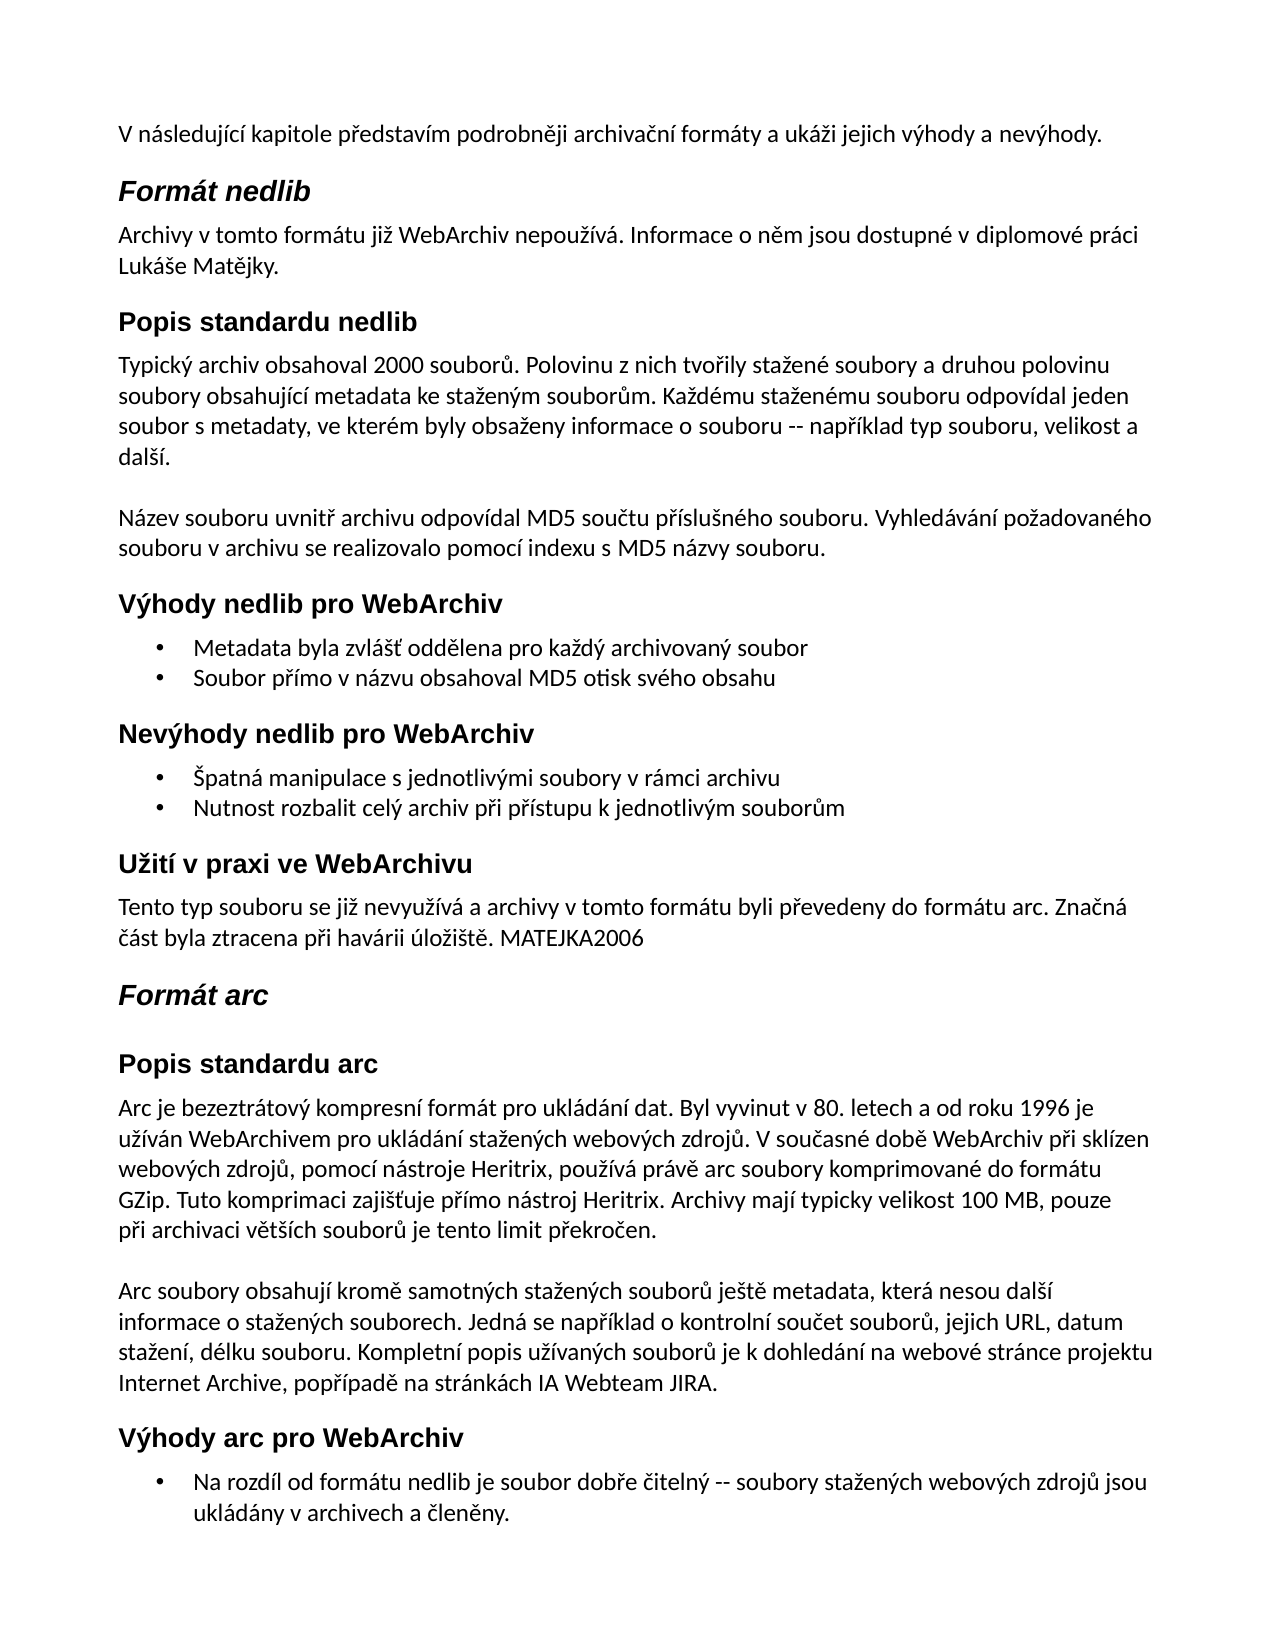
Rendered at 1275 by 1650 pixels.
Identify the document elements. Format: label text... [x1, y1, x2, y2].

subtitle Výhody nedlib pro WebArchiv [118, 588, 1157, 619]
subtitle Výhody arc pro WebArchiv [118, 1422, 1157, 1454]
text Arc je bezeztrátový kompresní formát pro ukládání dat. Byl vyvinut v 80. letech a od roku 1996 je užíván WebArchivem pro ukládání stažených webových zdrojů. V současné době WebArchiv při sklízen webových zdrojů, pomocí nástroje Heritrix, používá právě arc soubory komprimované do formátu GZip. Tuto komprimaci zajišťuje přímo nástroj Heritrix. Archivy mají typicky velikost 100 MB, pouze při archivaci větších souborů je tento limit překročen. [118, 1092, 1157, 1245]
subtitle Formát arc [118, 977, 1157, 1011]
text V následující kapitole představím podrobněji archivační formáty a ukáži jejich výhody a nevýhody. [118, 118, 1157, 149]
list Špatná manipulace s jednotlivými soubory v rámci archivu [156, 762, 1157, 792]
list Na rozdíl od formátu nedlib je soubor dobře čitelný -- soubory stažených webových zdrojů jsou ukládány v archivech a členěny. [156, 1466, 1157, 1527]
list Metadata byla zvlášť oddělena pro každý archivovaný soubor [156, 632, 1157, 662]
text Archivy v tomto formátu již WebArchiv nepoužívá. Informace o něm jsou dostupné v diplomové práci Lukáše Matějky. [118, 220, 1157, 281]
subtitle Nevýhody nedlib pro WebArchiv [118, 718, 1157, 749]
list Nutnost rozbalit celý archiv při přístupu k jednotlivým souborům [156, 792, 1157, 823]
subtitle Formát nedlib [118, 174, 1157, 207]
subtitle Popis standardu arc [118, 1048, 1157, 1080]
text Typický archiv obsahoval 2000 souborů. Polovinu z nich tvořily stažené soubory a druhou polovinu soubory obsahující metadata ke staženým souborům. Každému staženému souboru odpovídal jeden soubor s metadaty, ve kterém byly obsaženy informace o souboru -- například typ souboru, velikost a další. [118, 349, 1157, 472]
text Arc soubory obsahují kromě samotných stažených souborů ještě metadata, která nesou další informace o stažených souborech. Jedná se například o kontrolní součet souborů, jejich URL, datum stažení, délku souboru. Kompletní popis užívaných souborů je k dohledání na webové stránce projektu Internet Archive, popřípadě na stránkách IA Webteam JIRA. [118, 1275, 1157, 1397]
list Soubor přímo v názvu obsahoval MD5 otisk svého obsahu [156, 662, 1157, 693]
subtitle Popis standardu nedlib [118, 306, 1157, 337]
text Tento typ souboru se již nevyužívá a archivy v tomto formátu byli převedeny do formátu arc. Značná část byla ztracena při havárii úložiště. MATEJKA2006 [118, 891, 1157, 952]
text Název souboru uvnitř archivu odpovídal MD5 součtu příslušného souboru. Vyhledávání požadovaného souboru v archivu se realizovalo pomocí indexu s MD5 názvy souboru. [118, 502, 1157, 563]
subtitle Užití v praxi ve WebArchivu [118, 848, 1157, 879]
